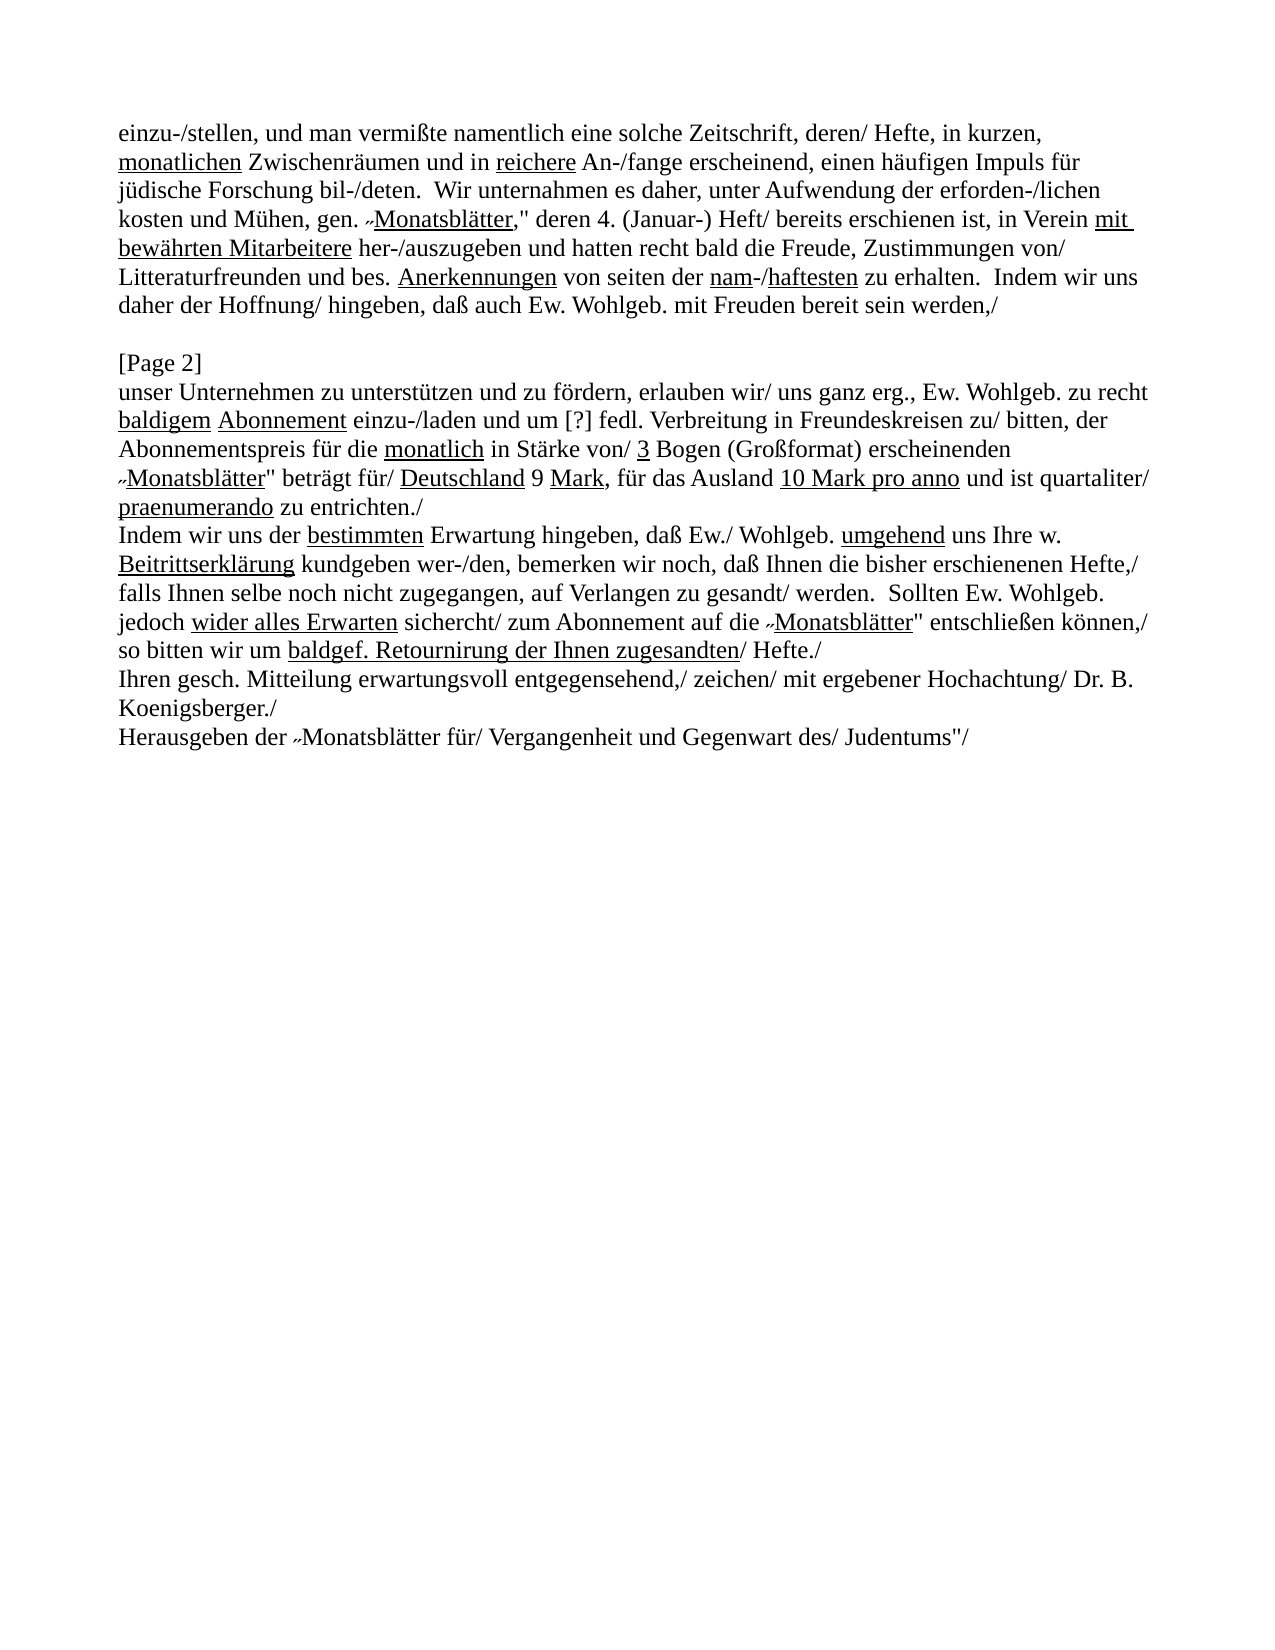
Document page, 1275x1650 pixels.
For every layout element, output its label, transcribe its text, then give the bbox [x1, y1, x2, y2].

text unser Unternehmen zu unterstützen und zu fördern, erlauben wir/ uns ganz erg., Ew. Wohlgeb. zu recht baldigem Abonnement einzu-/laden und um [?] fedl. Verbreitung in Freundeskreisen zu/ bitten, der Abonnementspreis für die monatlich in Stärke von/ 3 Bogen (Großformat) erscheinenden ˶Monatsblätter" beträgt für/ Deutschland 9 Mark, für das Ausland 10 Mark pro anno und ist quartaliter/ praenumerando zu entrichten./ [118, 377, 1157, 521]
text Ihren gesch. Mitteilung erwartungsvoll entgegensehend,/ zeichen/ mit ergebener Hochachtung/ Dr. B. Koenigsberger./ [118, 664, 1157, 722]
text einzu-/stellen, und man vermißte namentlich eine solche Zeitschrift, deren/ Hefte, in kurzen, monatlichen Zwischenräumen und in reichere An-/fange erscheinend, einen häufigen Impuls für jüdische Forschung bil-/deten. Wir unternahmen es daher, unter Aufwendung der erforden-/lichen kosten und Mühen, gen. ˶Monatsblätter," deren 4. (Januar-) Heft/ bereits erschienen ist, in Verein mit bewährten Mitarbeitere her-/auszugeben und hatten recht bald die Freude, Zustimmungen von/ Litteraturfreunden und bes. Anerkennungen von seiten der nam-/haftesten zu erhalten. Indem wir uns daher der Hoffnung/ hingeben, daß auch Ew. Wohlgeb. mit Freuden bereit sein werden,/ [118, 118, 1157, 319]
text [Page 2] [118, 348, 1157, 377]
text Indem wir uns der bestimmten Erwartung hingeben, daß Ew./ Wohlgeb. umgehend uns Ihre w. Beitrittserklärung kundgeben wer-/den, bemerken wir noch, daß Ihnen die bisher erschienenen Hefte,/ falls Ihnen selbe noch nicht zugegangen, auf Verlangen zu gesandt/ werden. Sollten Ew. Wohlgeb. jedoch wider alles Erwarten sichercht/ zum Abonnement auf die ˶Monatsblätter" entschließen können,/ so bitten wir um baldgef. Retournirung der Ihnen zugesandten/ Hefte./ [118, 521, 1157, 664]
text Herausgeben der ˶Monatsblätter für/ Vergangenheit und Gegenwart des/ Judentums"/ [118, 722, 1157, 751]
